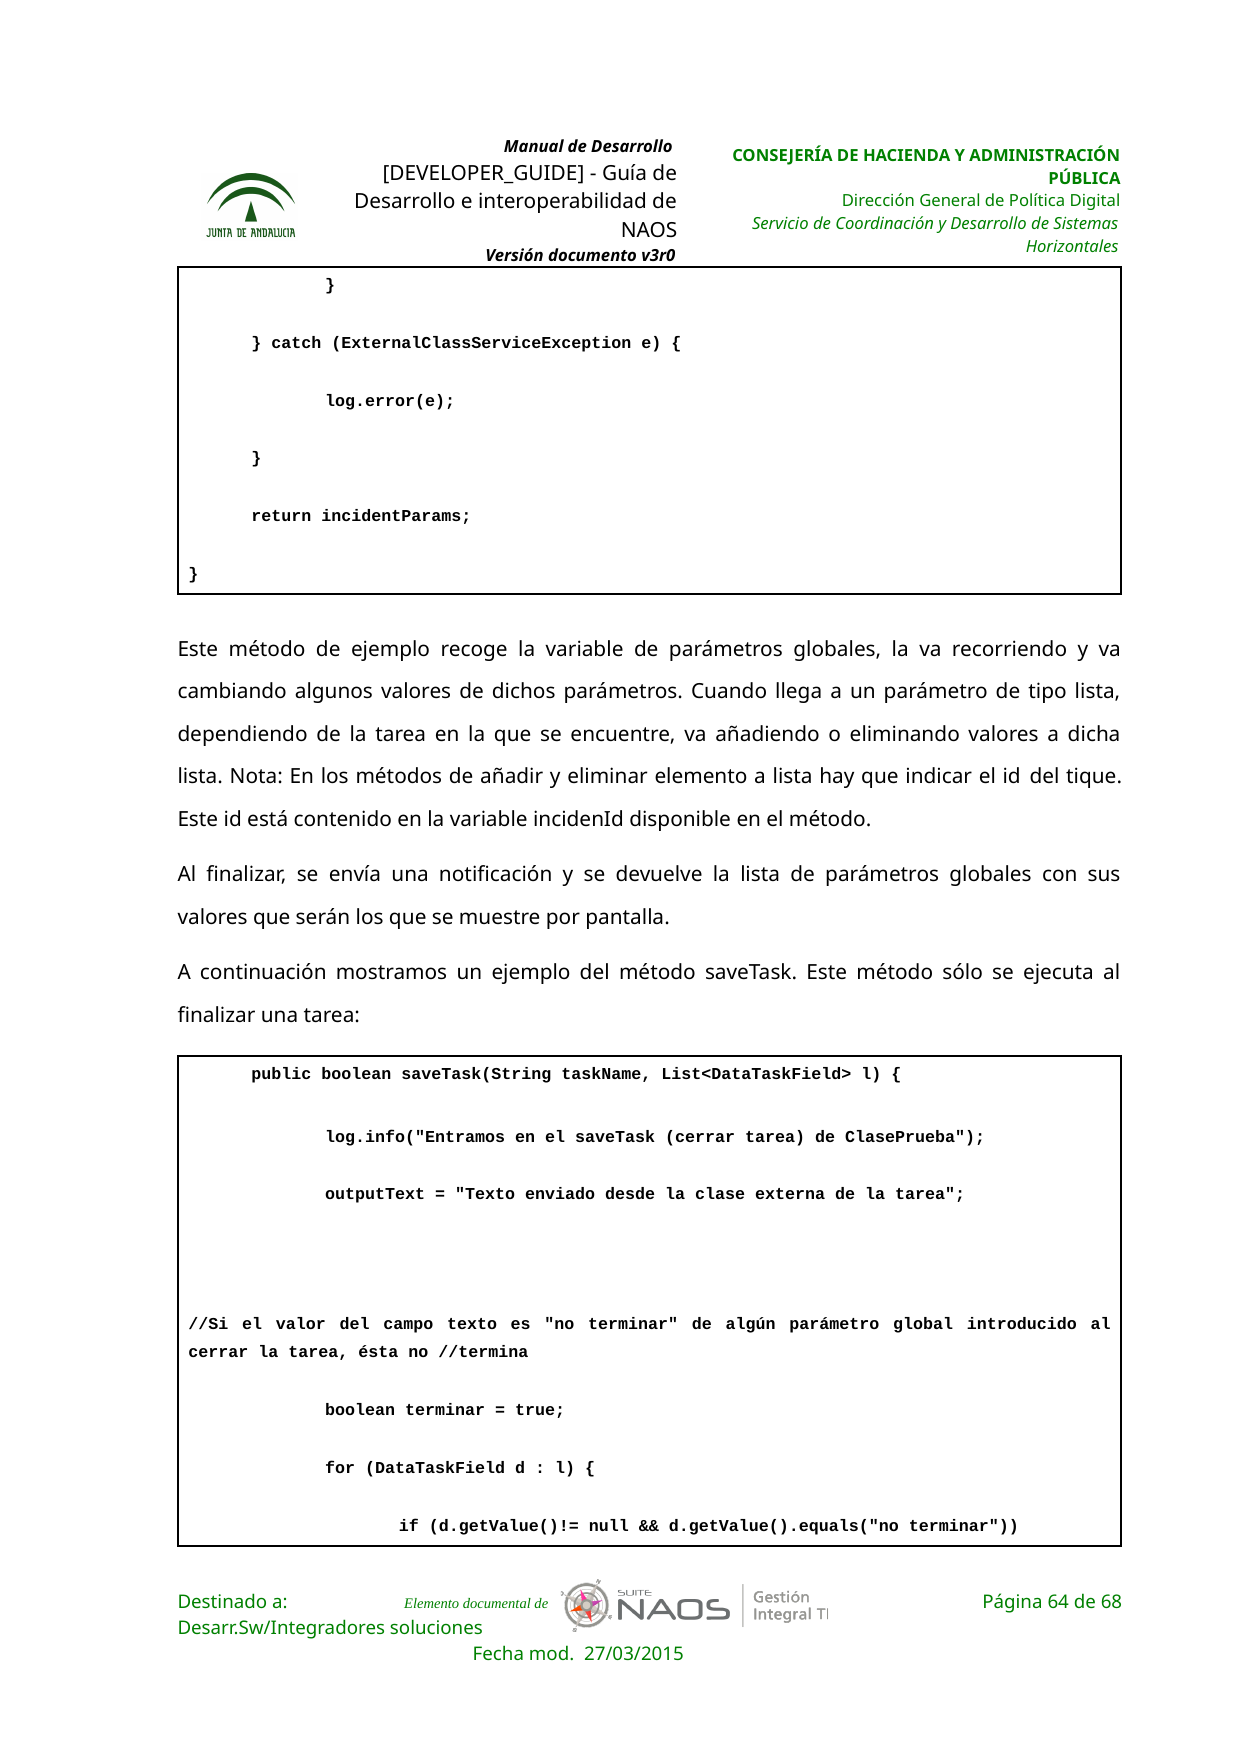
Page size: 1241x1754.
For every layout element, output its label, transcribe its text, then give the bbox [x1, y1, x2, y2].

text log.info("Entramos en el saveTask (cerrar tarea) de ClasePrueba"); [179, 1117, 1120, 1147]
text for (DataTaskField d : l) { [179, 1448, 1120, 1478]
text } catch (ExternalClassServiceException e) { [179, 323, 1120, 353]
picture [560, 1579, 829, 1632]
text if (d.getValue()!= null && d.getValue().equals("no terminar")) [179, 1506, 1120, 1545]
text Al finalizar, se envía una notificación y se devuelve la lista de parámetros globales con sus valores que serán los que se muestre por pantalla. [177, 859, 1122, 930]
text A continuación mostramos un ejemplo del método saveTask. Este método sólo se ejecuta al finalizar una tarea: [177, 957, 1122, 1028]
picture [201, 173, 298, 241]
text } [179, 554, 1120, 593]
text log.error(e); [179, 381, 1120, 411]
text } [179, 268, 1120, 296]
text } [179, 439, 1120, 469]
text //Si el valor del campo texto es "no terminar" de algún parámetro global introducido al cerrar la tarea, ésta no //termina [179, 1305, 1120, 1363]
text Este método de ejemplo recoge la variable de parámetros globales, la va recorriendo y va cambiando algunos valores de dichos parámetros. Cuando llega a un parámetro de tipo lista, dependiendo de la tarea en la que se encuentre, va añadiendo o eliminando valores a dicha lista. Nota: En los métodos de añadir y eliminar elemento a lista hay que indicar el id del tique. Este id está contenido en la variable incidenId disponible en el método. [177, 634, 1122, 833]
text public boolean saveTask(String taskName, List<DataTaskField> l) { [179, 1057, 1120, 1084]
text return incidentParams; [179, 497, 1120, 526]
text outputText = "Texto enviado desde la clase externa de la tarea"; [179, 1175, 1120, 1205]
text boolean terminar = true; [179, 1391, 1120, 1421]
